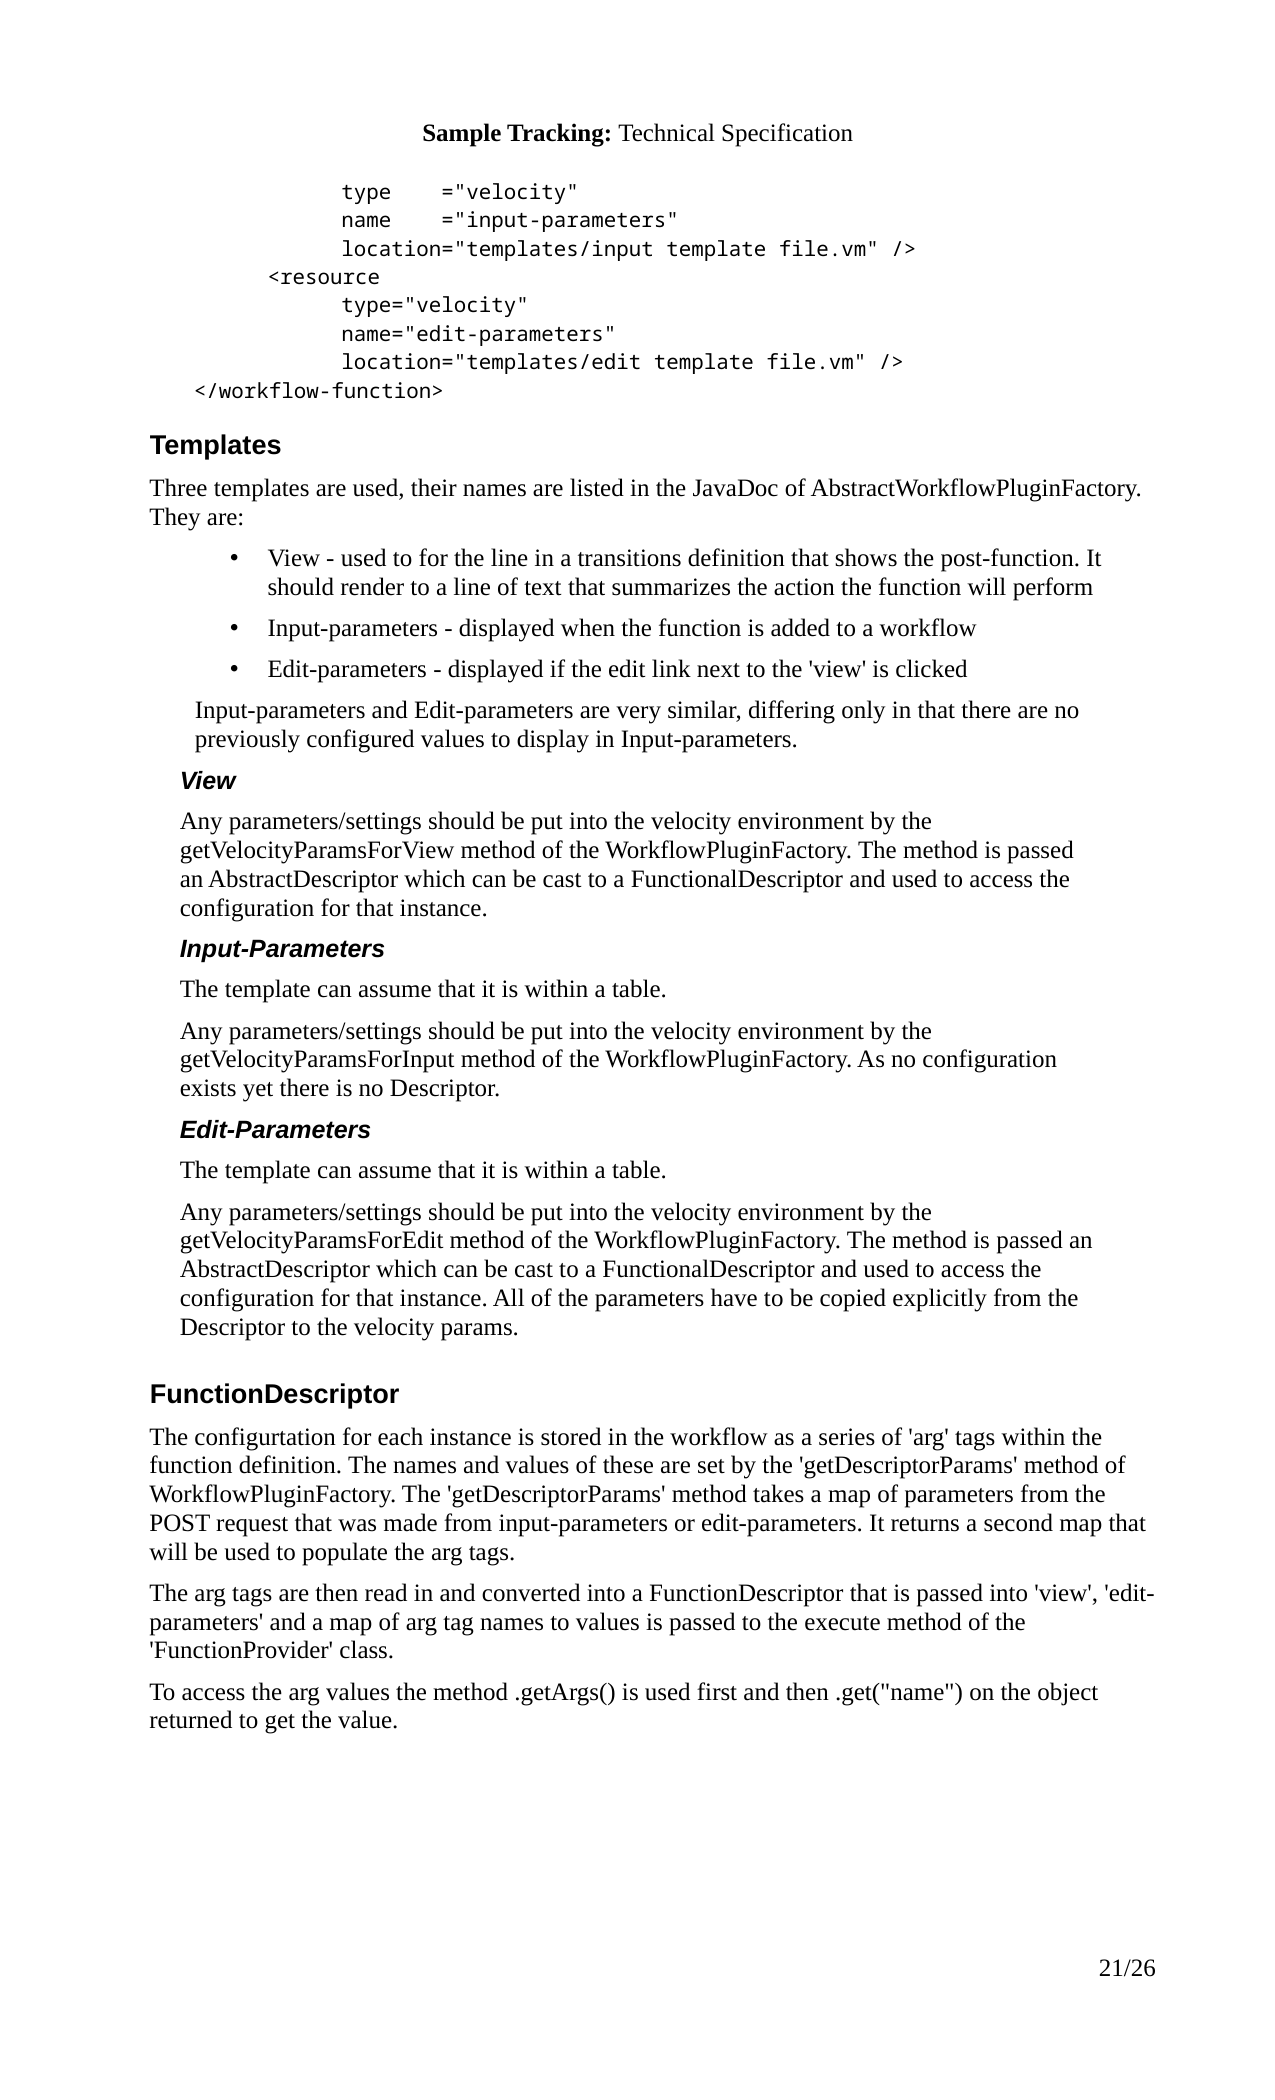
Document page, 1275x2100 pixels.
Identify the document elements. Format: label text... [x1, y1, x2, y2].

text type="velocity" [119, 291, 1155, 319]
text Any parameters/settings should be put into the velocity environment by the getVelocityParamsForView method of the WorkflowPluginFactory. The method is passed an AbstractDescriptor which can be cast to a FunctionalDescriptor and used to access the configuration for that instance. [179, 806, 1095, 921]
text type ="velocity" [119, 177, 1155, 205]
text Any parameters/settings should be put into the velocity environment by the getVelocityParamsForInput method of the WorkflowPluginFactory. As no configuration exists yet there is no Descriptor. [179, 1016, 1095, 1102]
text location="templates/edit template file.vm" /> [119, 347, 1155, 376]
text To access the arg values the method .getArgs() is used first and then .get("name") on the object returned to get the value. [149, 1677, 1155, 1734]
text </workflow-function> [119, 376, 1155, 404]
text name ="input-parameters" [119, 205, 1155, 234]
text location="templates/input template file.vm" /> [119, 234, 1155, 262]
list Input-parameters and Edit-parameters are very similar, differing only in that there are no previously configured values to display in Input-parameters. [157, 696, 1155, 753]
subtitle Templates [149, 429, 1155, 461]
text <resource [119, 262, 1155, 291]
text The template can assume that it is within a table. [179, 1155, 1095, 1184]
list View - used to for the line in a transitions definition that shows the post-function. It should render to a line of text that summarizes the action the function will perform [230, 543, 1155, 601]
subtitle Edit-Parameters [179, 1114, 1155, 1143]
subtitle View [179, 766, 1155, 794]
text Any parameters/settings should be put into the velocity environment by the getVelocityParamsForEdit method of the WorkflowPluginFactory. The method is passed an AbstractDescriptor which can be cast to a FunctionalDescriptor and used to access the configuration for that instance. All of the parameters have to be copied explicitly from the Descriptor to the velocity params. [179, 1197, 1095, 1340]
list Input-parameters - displayed when the function is added to a workflow [230, 613, 1155, 642]
text Three templates are used, their names are listed in the JavaDoc of AbstractWorkflowPluginFactory. They are: [149, 473, 1155, 531]
text name="edit-parameters" [119, 319, 1155, 347]
subtitle Input-Parameters [179, 934, 1155, 963]
subtitle FunctionDescriptor [149, 1378, 1155, 1409]
text The arg tags are then read in and converted into a FunctionDescriptor that is passed into 'view', 'edit-parameters' and a map of arg tag names to values is passed to the execute method of the 'FunctionProvider' class. [149, 1578, 1155, 1664]
list Edit-parameters - displayed if the edit link next to the 'view' is clicked [230, 654, 1155, 683]
text The configurtation for each instance is stored in the workflow as a series of 'arg' tags within the function definition. The names and values of these are set by the 'getDescriptorParams' method of WorkflowPluginFactory. The 'getDescriptorParams' method takes a map of parameters from the POST request that was made from input-parameters or edit-parameters. It returns a second map that will be used to populate the arg tags. [149, 1422, 1155, 1565]
text The template can assume that it is within a table. [179, 974, 1095, 1003]
